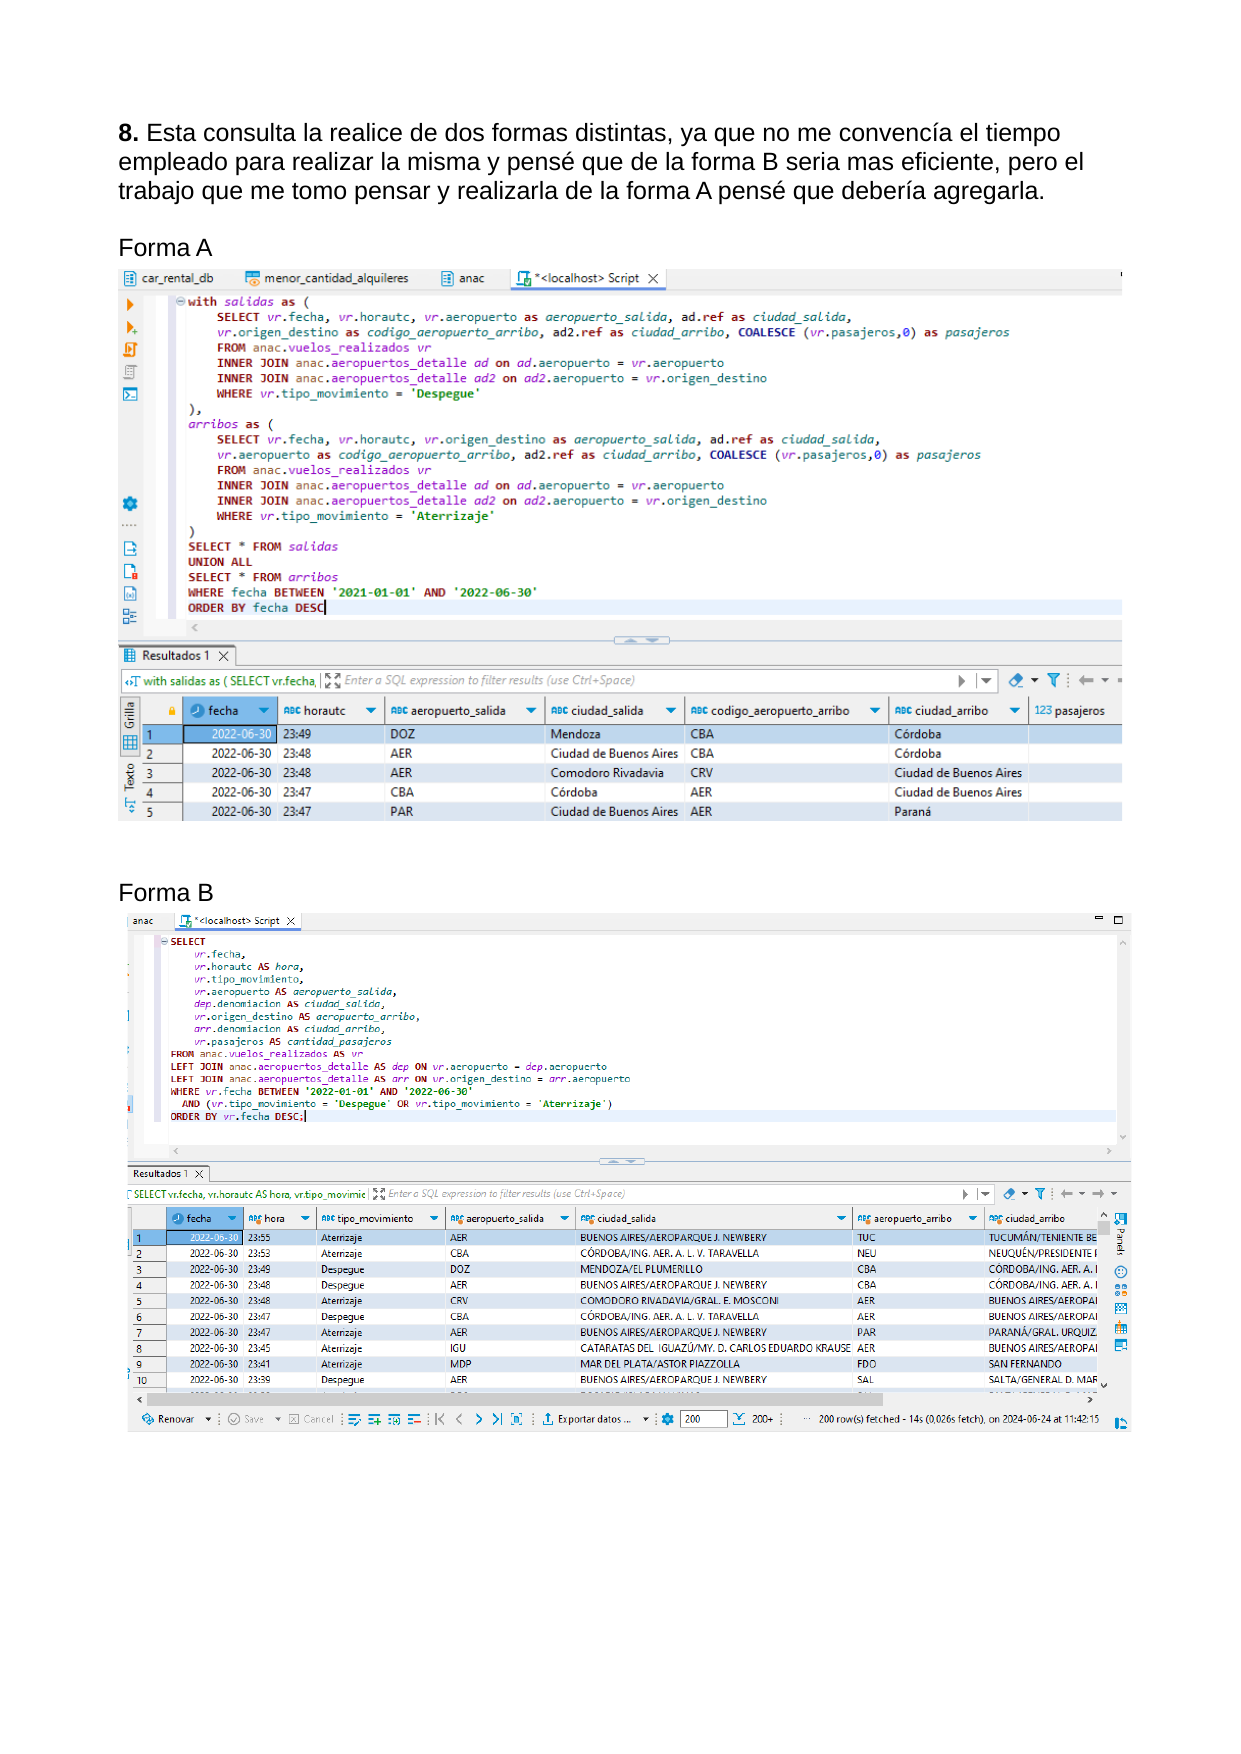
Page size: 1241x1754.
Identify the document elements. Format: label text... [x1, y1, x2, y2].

text 8. Esta consulta la realice de dos formas distintas, ya que no me convencía el tiempo empleado para realizar la misma y pensé que de la forma B seria mas eficiente, pero el trabajo que me tomo pensar y realizarla de la forma A pensé que debería agregarla. [118, 118, 1122, 204]
text Forma B [118, 878, 1122, 907]
text Forma A [118, 233, 1122, 262]
picture [127, 913, 1132, 1432]
picture [118, 269, 1123, 821]
